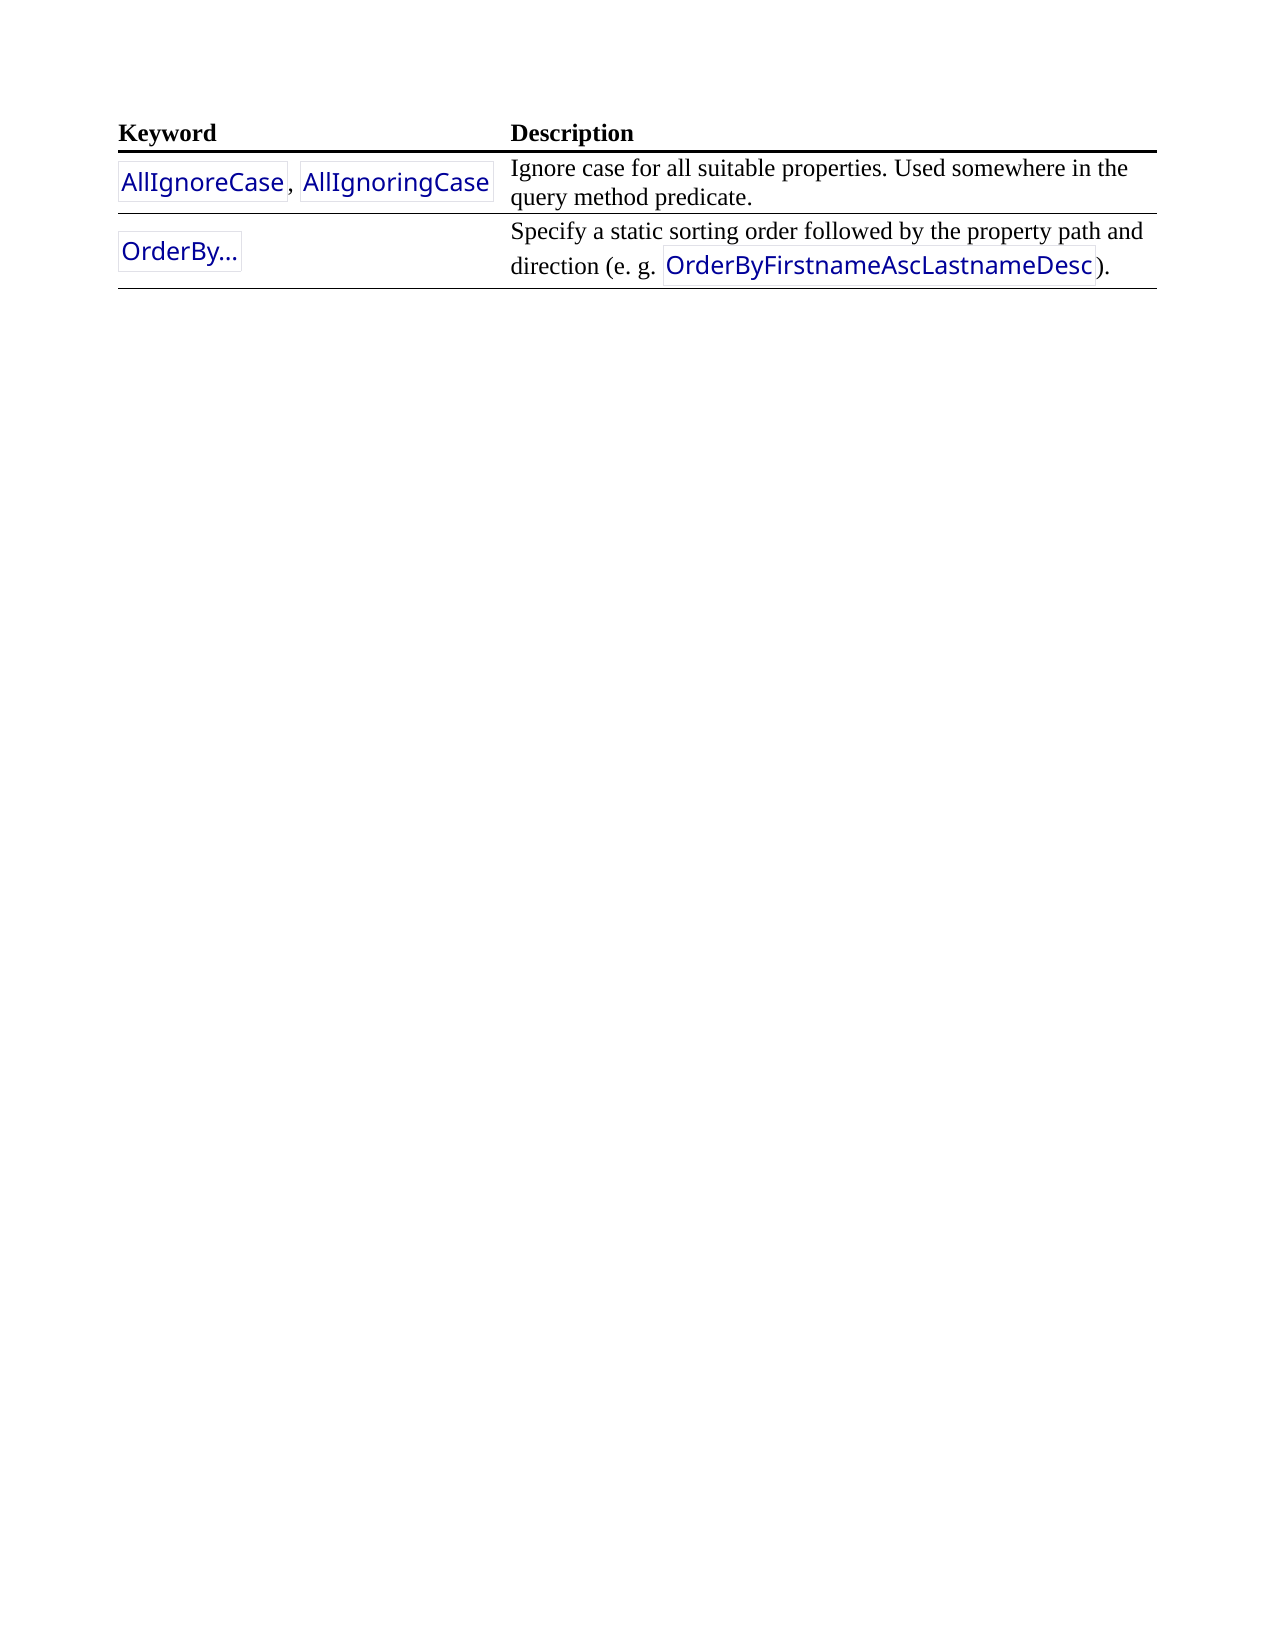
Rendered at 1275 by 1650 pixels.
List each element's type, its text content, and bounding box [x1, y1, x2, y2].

table_cell Specify a static sorting order followed by the property path and direction (e. g. OrderByFirstnameAscLastnameDesc). [510, 214, 1157, 288]
table_cell OrderBy… [118, 214, 510, 288]
table_cell AllIgnoreCase, AllIgnoringCase [118, 153, 510, 213]
table_header Description [510, 118, 1157, 150]
table_cell Ignore case for all suitable properties. Used somewhere in the query method predicate. [510, 153, 1157, 213]
table_header Keyword [118, 118, 510, 150]
